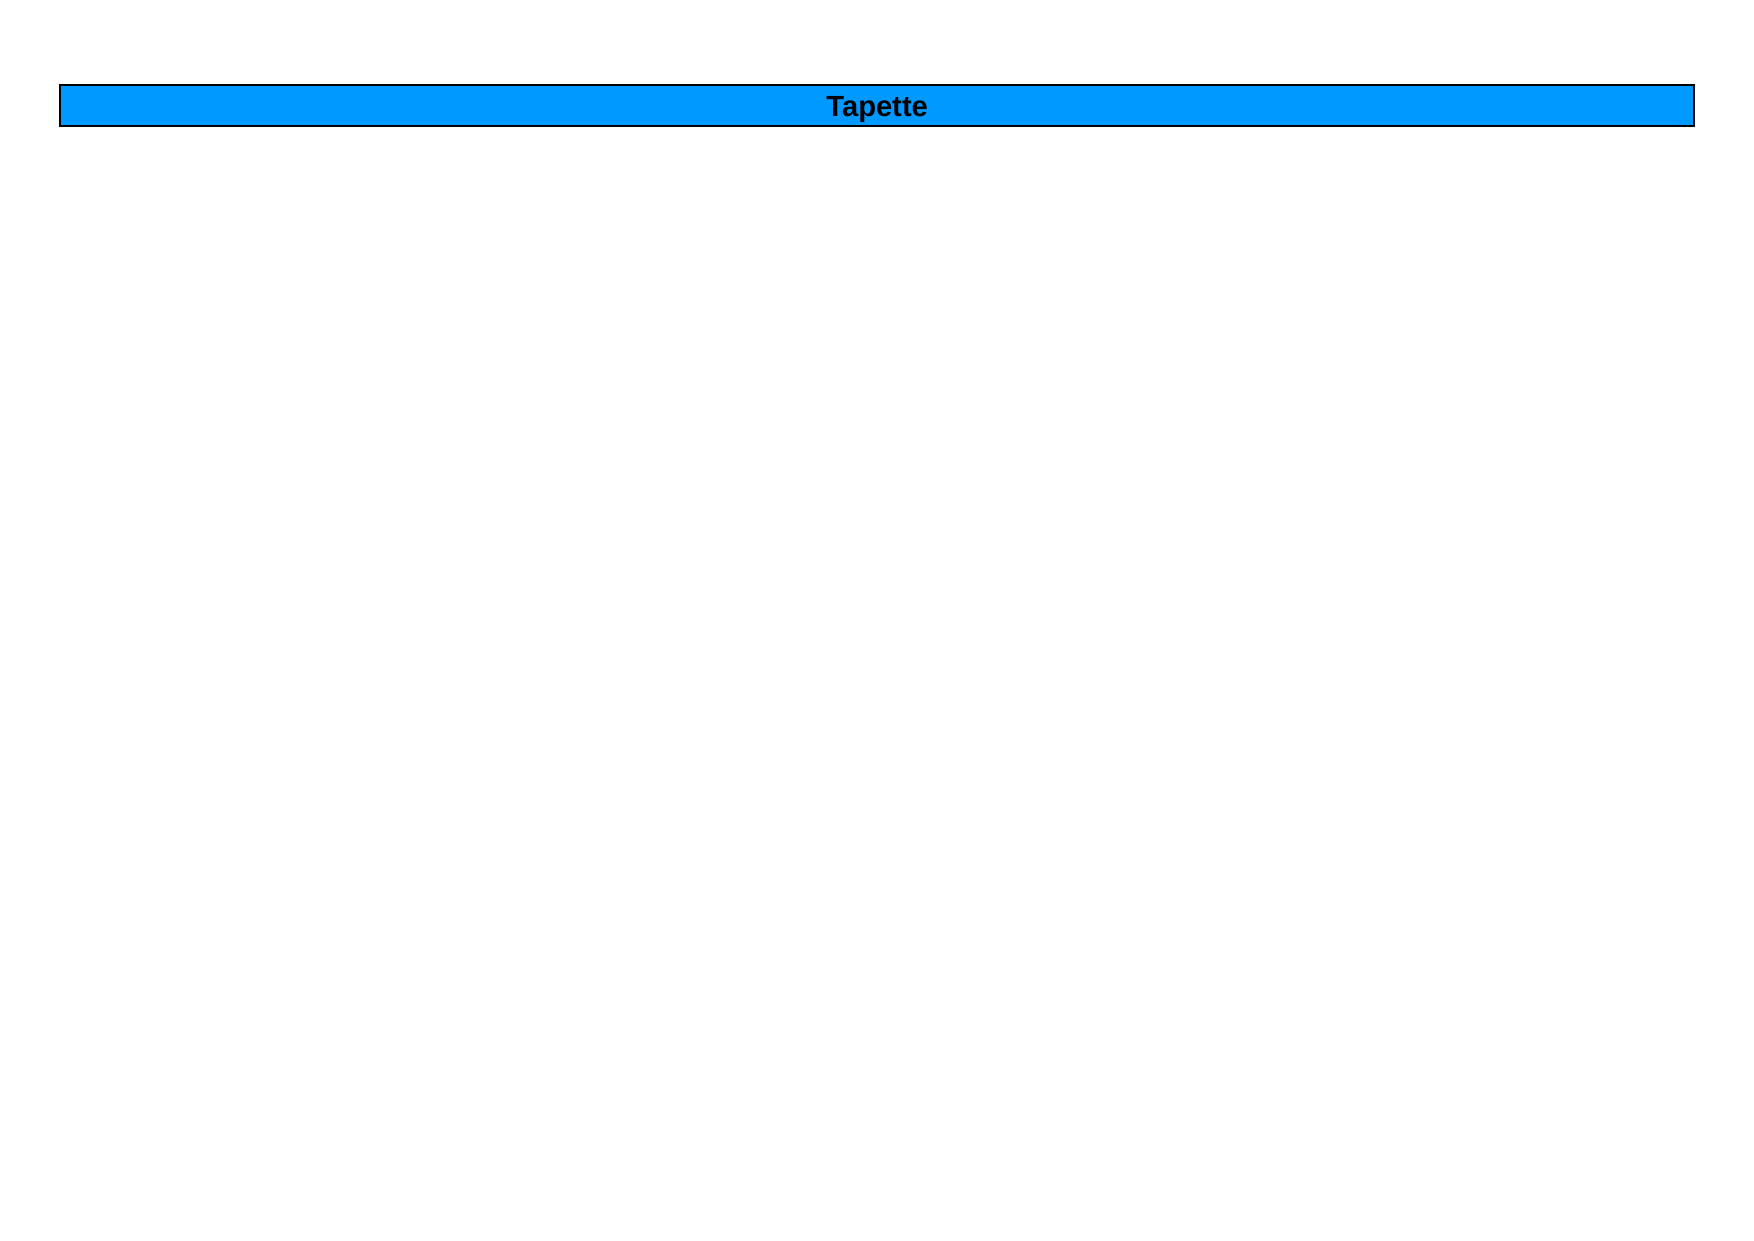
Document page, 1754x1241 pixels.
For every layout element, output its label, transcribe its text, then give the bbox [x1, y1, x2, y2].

subtitle Tapette [61, 86, 1693, 125]
